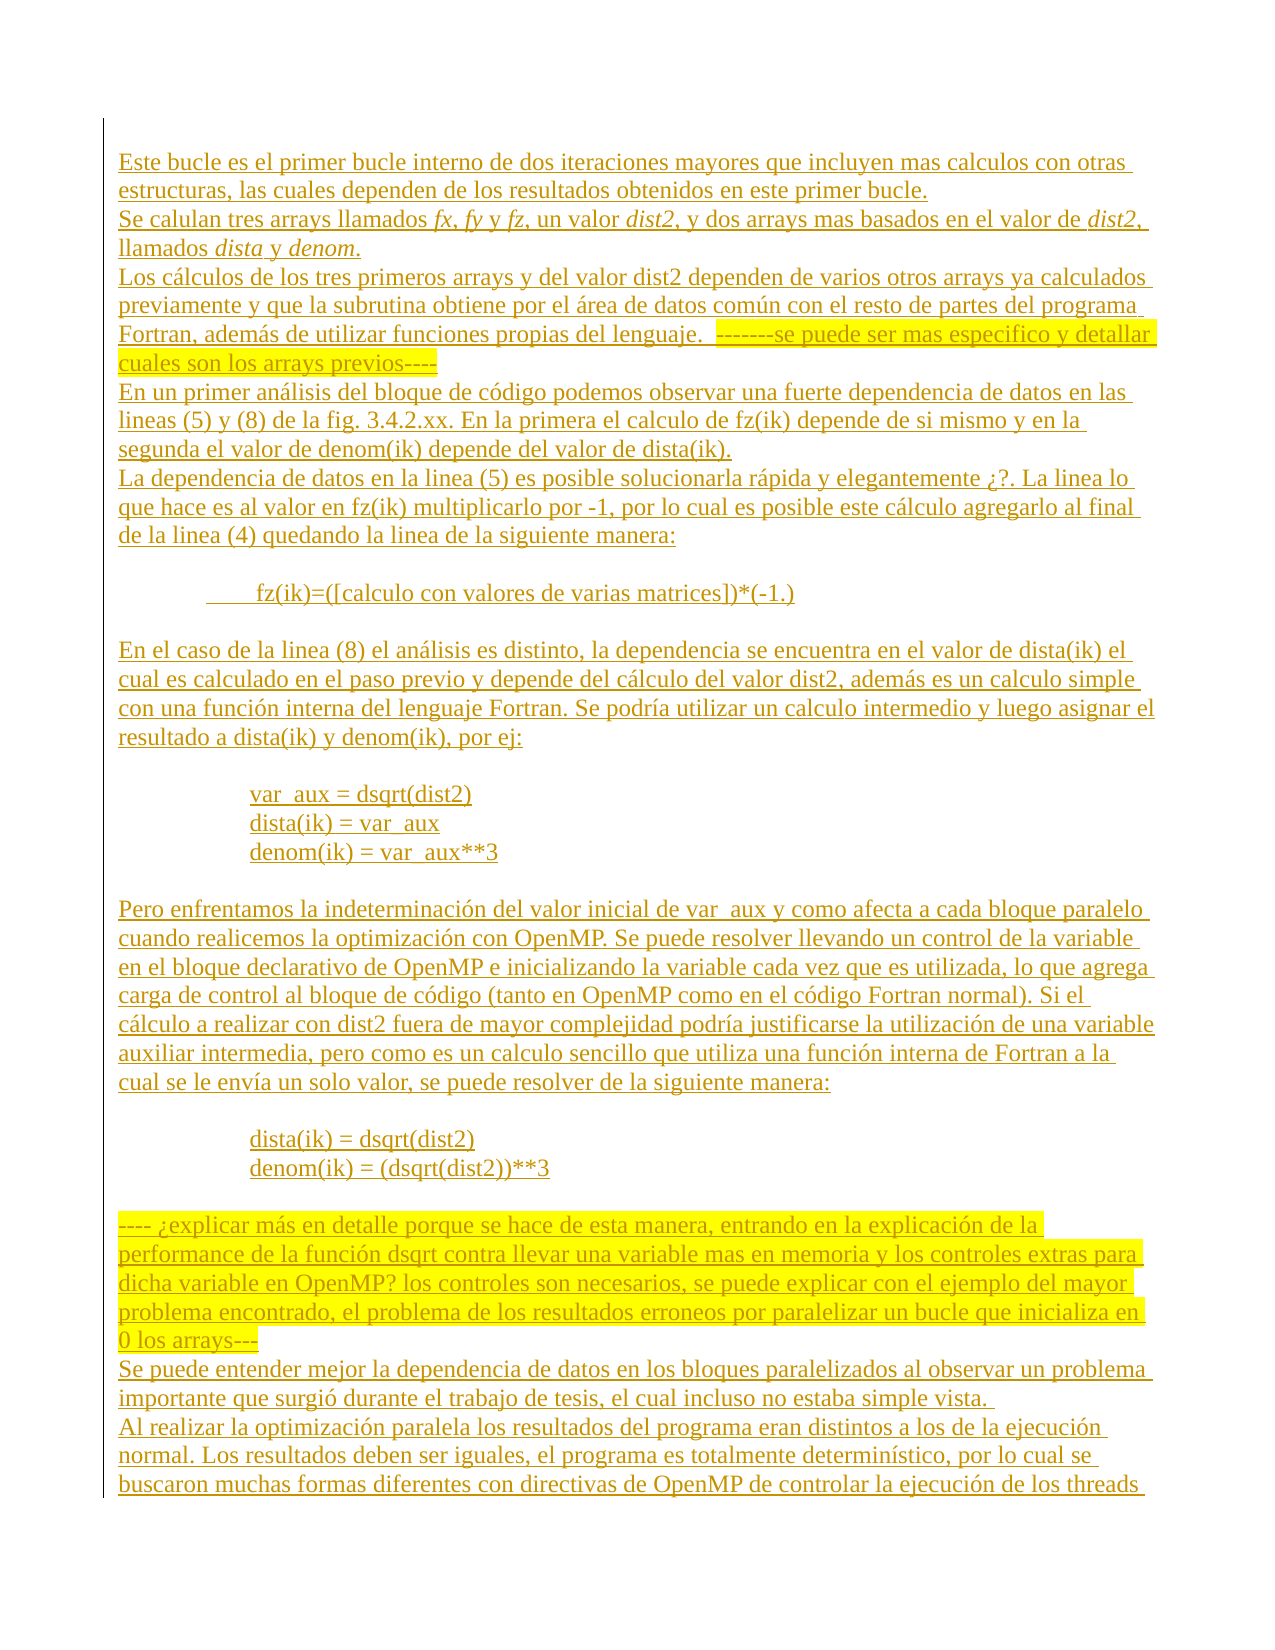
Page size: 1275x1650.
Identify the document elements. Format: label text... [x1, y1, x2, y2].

text Los cálculos de los tres primeros arrays y del valor dist2 dependen de varios otros arrays ya calculados previamente y que la subrutina obtiene por el área de datos común con el resto de partes del programa Fortran, además de utilizar funciones propias del lenguaje. -------se puede ser mas especifico y detallar [118, 262, 1157, 344]
text dista(ik) = var_aux [249, 808, 1157, 837]
text ---- ¿explicar más en detalle porque se hace de esta manera, entrando en la explicación de la performance de la función dsqrt contra llevar una variable mas en memoria y los controles extras para dicha variable en OpenMP? los controles son necesarios, se puede explicar con el ejemplo del mayor problema encontrado, el problema de los resultados erroneos por paralelizar un bucle que inicializa en 0 los arrays--- [118, 1211, 1157, 1354]
text Se calulan tres arrays llamados fx, fy y fz, un valor dist2, y dos arrays mas basados en el valor de dist2, llamados dista y denom. [118, 204, 1157, 262]
text var_aux = dsqrt(dist2) [249, 779, 1157, 808]
text cuales son los arrays previos---- [118, 346, 1157, 377]
text En el caso de la linea (8) el análisis es distinto, la dependencia se encuentra en el valor de dista(ik) el cual es calculado en el paso previo y depende del cálculo del valor dist2, además es un calculo simple con una función interna del lenguaje Fortran. Se podría utilizar un calculo intermedio y luego asignar el resultado a dista(ik) y denom(ik), por ej: [118, 636, 1157, 751]
text fz(ik)=([calculo con valores de varias matrices])*(-1.) [206, 578, 1157, 607]
text Pero enfrentamos la indeterminación del valor inicial de var_aux y como afecta a cada bloque paralelo cuando realicemos la optimización con OpenMP. Se puede resolver llevando un control de la variable en el bloque declarativo de OpenMP e inicializando la variable cada vez que es utilizada, lo que agrega carga de control al bloque de código (tanto en OpenMP como en el código Fortran normal). Si el cálculo a realizar con dist2 fuera de mayor complejidad podría justificarse la utilización de una variable auxiliar intermedia, pero como es un calculo sencillo que utiliza una función interna de Fortran a la cual se le envía un solo valor, se puede resolver de la siguiente manera: [118, 894, 1157, 1096]
text dista(ik) = dsqrt(dist2) [249, 1124, 1157, 1153]
text Se puede entender mejor la dependencia de datos en los bloques paralelizados al observar un problema importante que surgió durante el trabajo de tesis, el cual incluso no estaba simple vista. [118, 1354, 1157, 1412]
text denom(ik) = var_aux**3 [249, 837, 1157, 866]
text La dependencia de datos en la linea (5) es posible solucionarla rápida y elegantemente ¿?. La linea lo que hace es al valor en fz(ik) multiplicarlo por -1, por lo cual es posible este cálculo agregarlo al final de la linea (4) quedando la linea de la siguiente manera: [118, 463, 1157, 549]
text Al realizar la optimización paralela los resultados del programa eran distintos a los de la ejecución normal. Los resultados deben ser iguales, el programa es totalmente determinístico, por lo cual se buscaron muchas formas diferentes con directivas de OpenMP de controlar la ejecución de los threads [118, 1412, 1157, 1498]
text denom(ik) = (dsqrt(dist2))**3 [249, 1153, 1157, 1182]
text En un primer análisis del bloque de código podemos observar una fuerte dependencia de datos en las lineas (5) y (8) de la fig. 3.4.2.xx. En la primera el calculo de fz(ik) depende de si mismo y en la segunda el valor de denom(ik) depende del valor de dista(ik). [118, 377, 1157, 463]
text Este bucle es el primer bucle interno de dos iteraciones mayores que incluyen mas calculos con otras estructuras, las cuales dependen de los resultados obtenidos en este primer bucle. [118, 147, 1157, 204]
